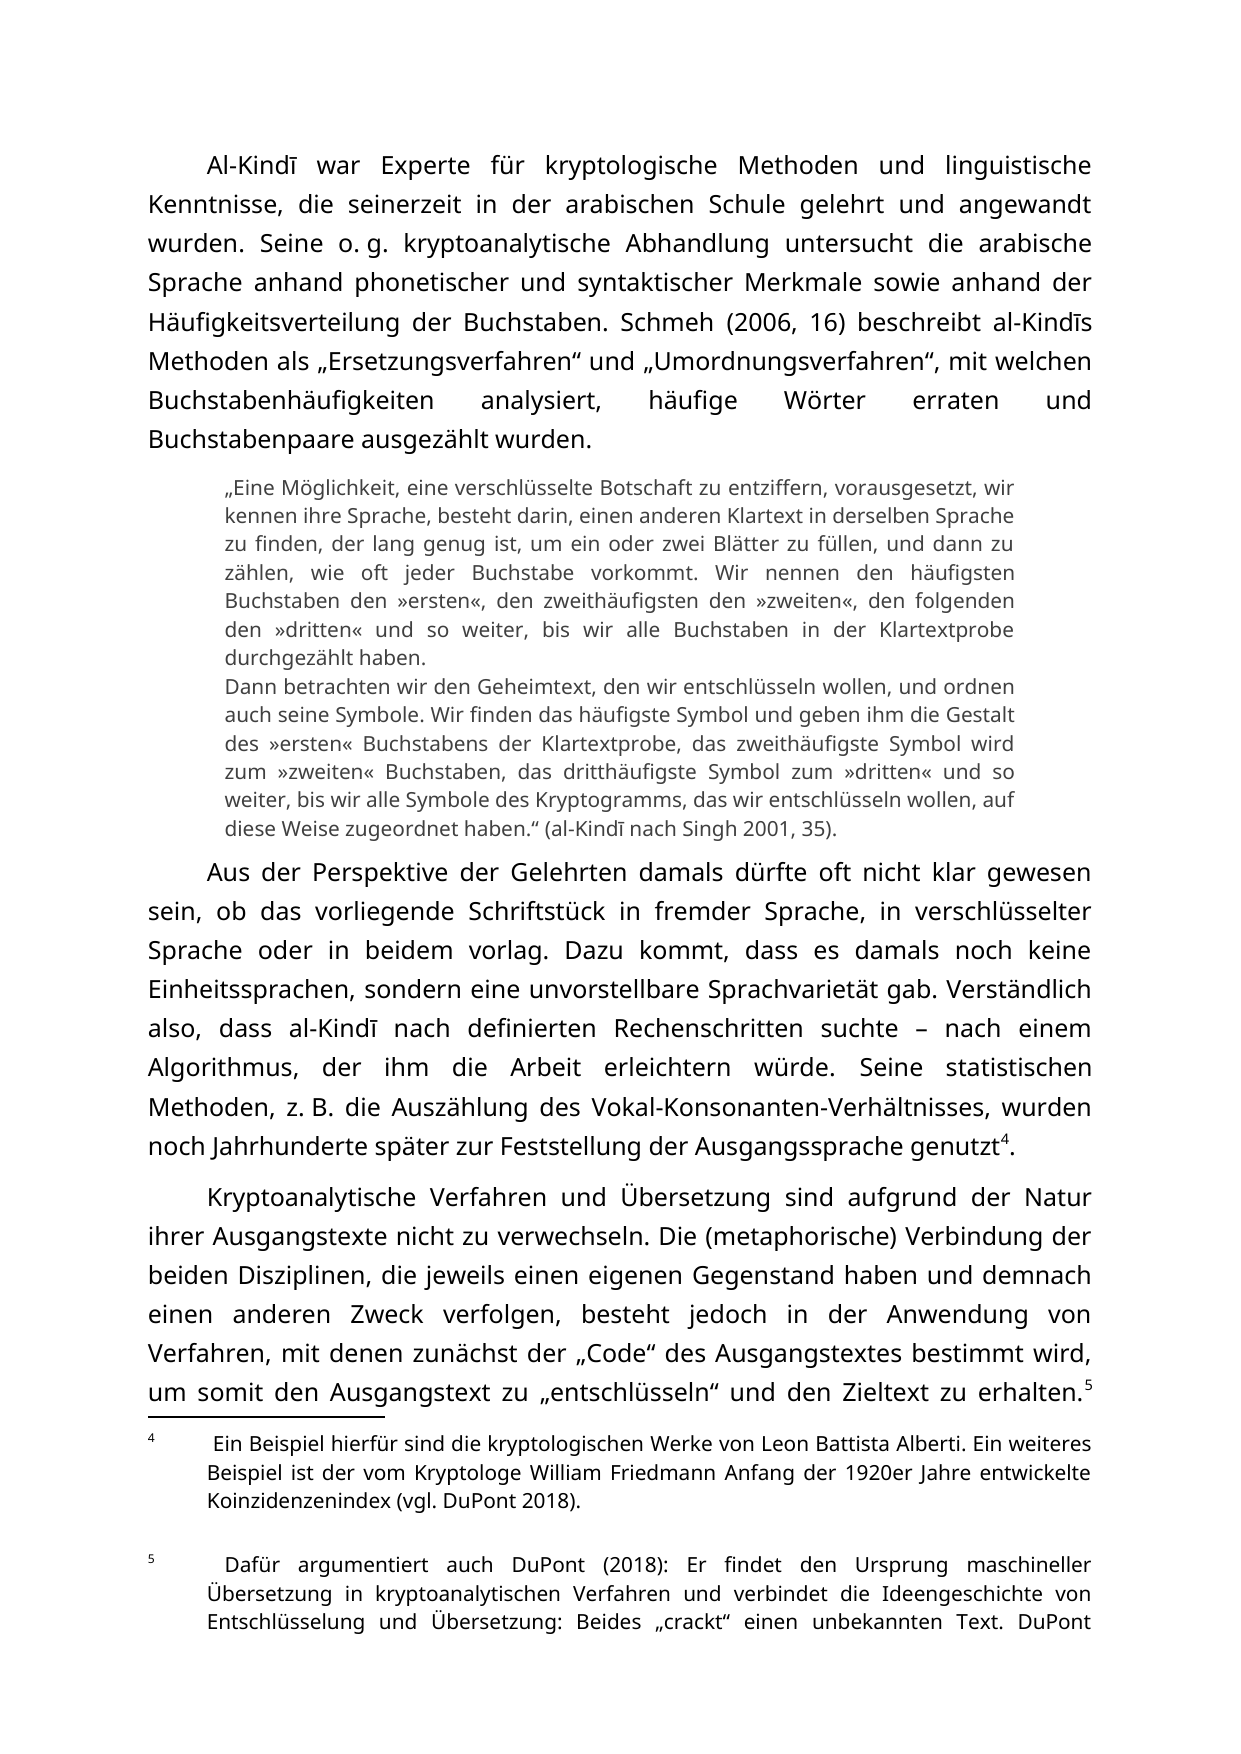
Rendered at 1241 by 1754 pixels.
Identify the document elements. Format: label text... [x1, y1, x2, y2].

text Ein Beispiel hierfür sind die kryptologischen Werke von Leon Battista Alberti. Ein weiteres Beispiel ist der vom Kryptologe William Friedmann Anfang der 1920er Jahre entwickelte Koinzidenzenindex (vgl. DuPont 2018). [148, 1429, 1093, 1514]
text Kryptoanalytische Verfahren und Übersetzung sind aufgrund der Natur ihrer Ausgangstexte nicht zu verwechseln. Die (metaphorische) Verbindung der beiden Disziplinen, die jeweils einen eigenen Gegenstand haben und demnach einen anderen Zweck verfolgen, besteht jedoch in der Anwendung von Verfahren, mit denen zunächst der „Code“ des Ausgangstextes bestimmt wird, um somit den Ausgangstext zu „entschlüsseln“ und den Zieltext zu erhalten. Die Ideengeschichte beider Disziplinen überlappt sich aufgrund gemeinsamer Methoden und der Entwicklung ihrer Automatisierung, die in Programmiersprachen zur Ansteuerung von Maschinen kulminiert. [148, 1179, 1093, 1409]
text „Eine Möglichkeit, eine verschlüsselte Botschaft zu entziffern, vorausgesetzt, wir kennen ihre Sprache, besteht darin, einen anderen Klartext in derselben Sprache zu finden, der lang genug ist, um ein oder zwei Blätter zu füllen, und dann zu zählen, wie oft jeder Buchstabe vorkommt. Wir nennen den häufigsten Buchstaben den »ersten«, den zweithäufigsten den »zweiten«, den folgenden den »dritten« und so weiter, bis wir alle Buchstaben in der Klartextprobe durchgezählt haben. [224, 473, 1016, 672]
text Al-Kindī war Experte für kryptologische Methoden und linguistische Kenntnisse, die seinerzeit in der arabischen Schule gelehrt und angewandt wurden. Seine o. g. kryptoanalytische Abhandlung untersucht die arabische Sprache anhand phonetischer und syntaktischer Merkmale sowie anhand der Häufigkeitsverteilung der Buchstaben. Schmeh (2006, 16) beschreibt al-Kindīs Methoden als „Ersetzungsverfahren“ und „Umordnungsverfahren“, mit welchen Buchstabenhäufigkeiten analysiert, häufige Wörter erraten und Buchstabenpaare ausgezählt wurden. [148, 148, 1093, 456]
text Aus der Perspektive der Gelehrten damals dürfte oft nicht klar gewesen sein, ob das vorliegende Schriftstück in fremder Sprache, in verschlüsselter Sprache oder in beidem vorlag. Dazu kommt, dass es damals noch keine Einheitssprachen, sondern eine unvorstellbare Sprachvarietät gab. Verständlich also, dass al-Kindī nach definierten Rechenschritten suchte – nach einem Algorithmus, der ihm die Arbeit erleichtern würde. Seine statistischen Methoden, z. B. die Auszählung des Vokal-Konsonanten-Verhältnisses, wurden noch Jahrhunderte später zur Feststellung der Ausgangssprache genutzt. [148, 854, 1093, 1162]
text Dann betrachten wir den Geheimtext, den wir entschlüsseln wollen, und ordnen auch seine Symbole. Wir finden das häufigste Symbol und geben ihm die Gestalt des »ersten« Buchstabens der Klartextprobe, das zweithäufigste Symbol wird zum »zweiten« Buchstaben, das dritthäufigste Symbol zum »dritten« und so weiter, bis wir alle Symbole des Kryptogramms, das wir entschlüsseln wollen, auf diese Weise zugeordnet haben.“ (al-Kindī nach Singh 2001, 35). [224, 672, 1016, 842]
text Dafür argumentiert auch DuPont (2018): Er findet den Ursprung maschineller Übersetzung in kryptoanalytischen Verfahren und verbindet die Ideengeschichte von Entschlüsselung und Übersetzung: Beides „crackt“ einen unbekannten Text. DuPont [148, 1551, 1093, 1636]
